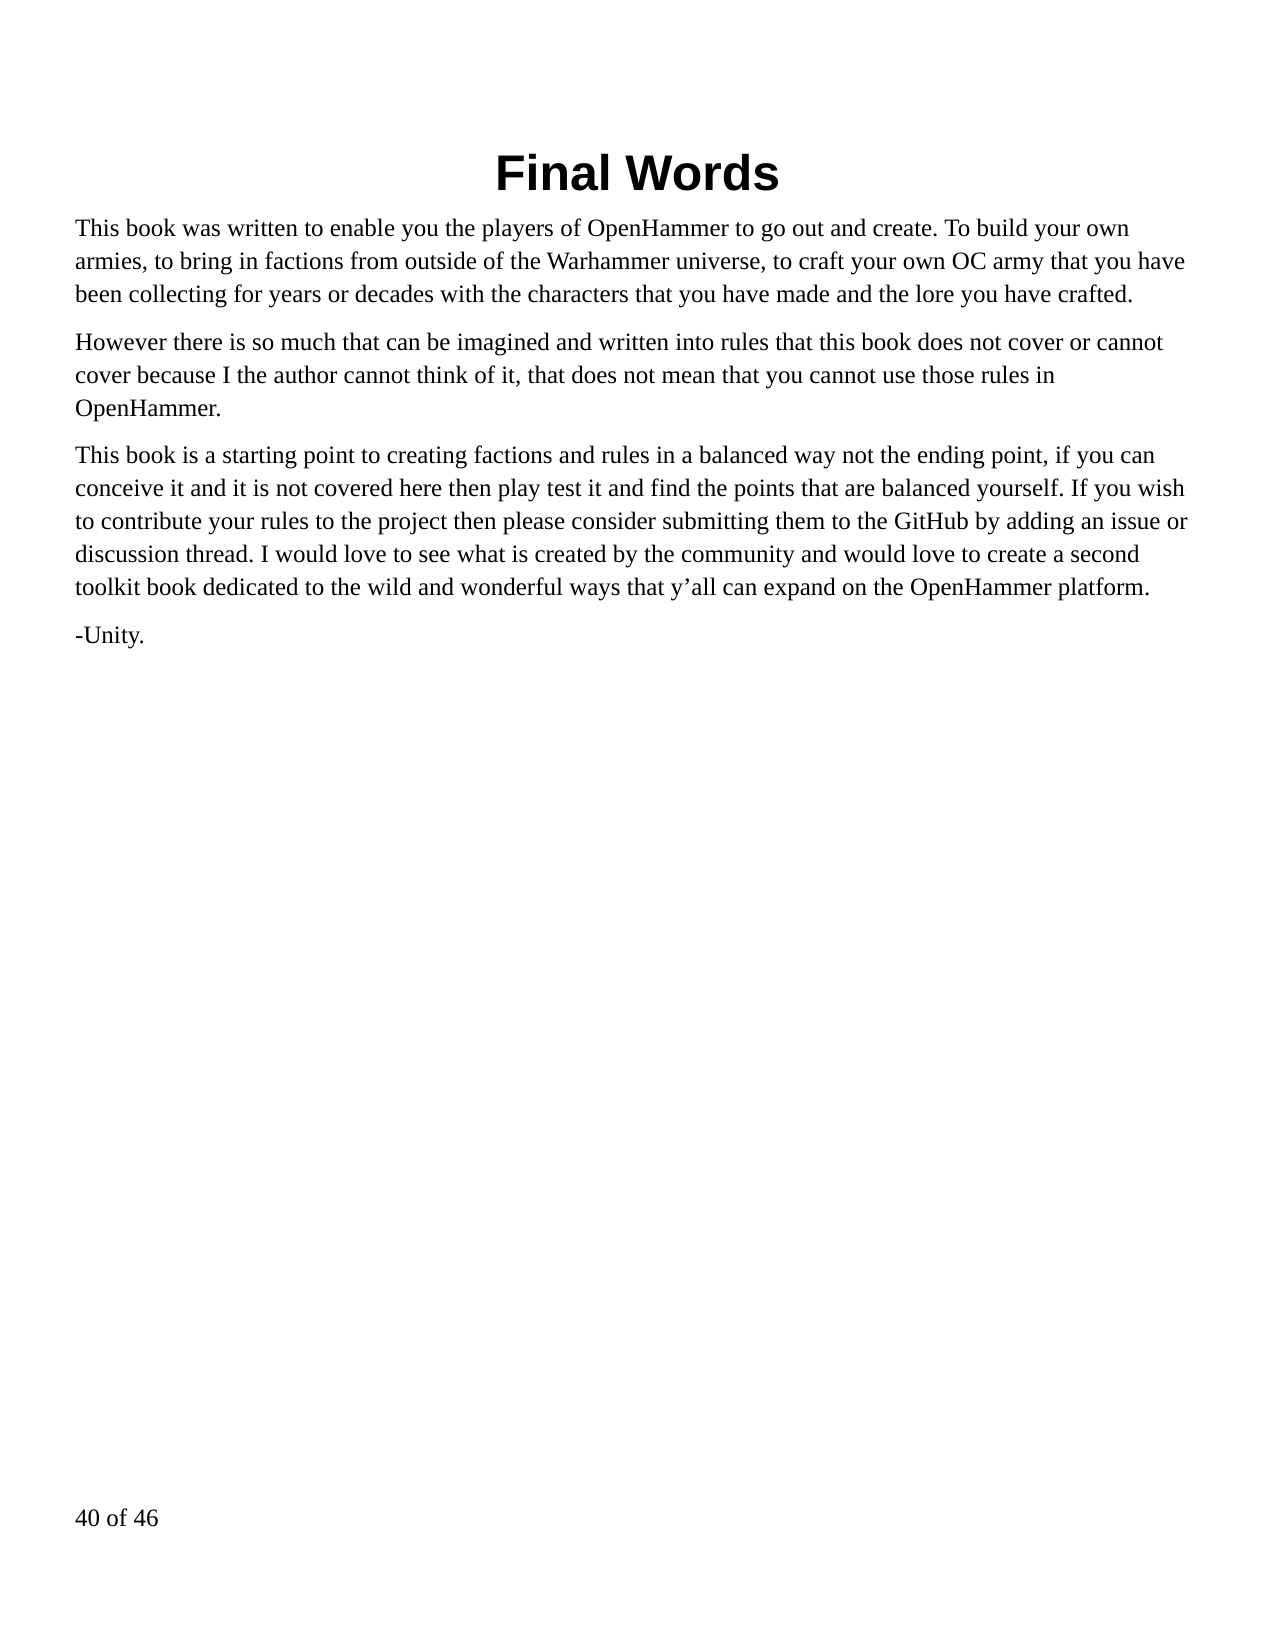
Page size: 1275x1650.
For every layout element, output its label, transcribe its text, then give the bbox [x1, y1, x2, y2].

text -Unity. [75, 620, 1200, 649]
text This book was written to enable you the players of OpenHammer to go out and create. To build your own armies, to bring in factions from outside of the Warhammer universe, to craft your own OC army that you have been collecting for years or decades with the characters that you have made and the lore you have crafted. [75, 213, 1200, 308]
text This book is a starting point to creating factions and rules in a balanced way not the ending point, if you can conceive it and it is not covered here then play test it and find the points that are balanced yourself. If you wish to contribute your rules to the project then please consider submitting them to the GitHub by adding an issue or discussion thread. I would love to see what is created by the community and would love to create a second toolkit book dedicated to the wild and wonderful ways that y’all can expand on the OpenHammer platform. [75, 440, 1200, 601]
subtitle Final Words [75, 143, 1200, 201]
text However there is so much that can be imagined and written into rules that this book does not cover or cannot cover because I the author cannot think of it, that does not mean that you cannot use those rules in OpenHammer. [75, 327, 1200, 422]
